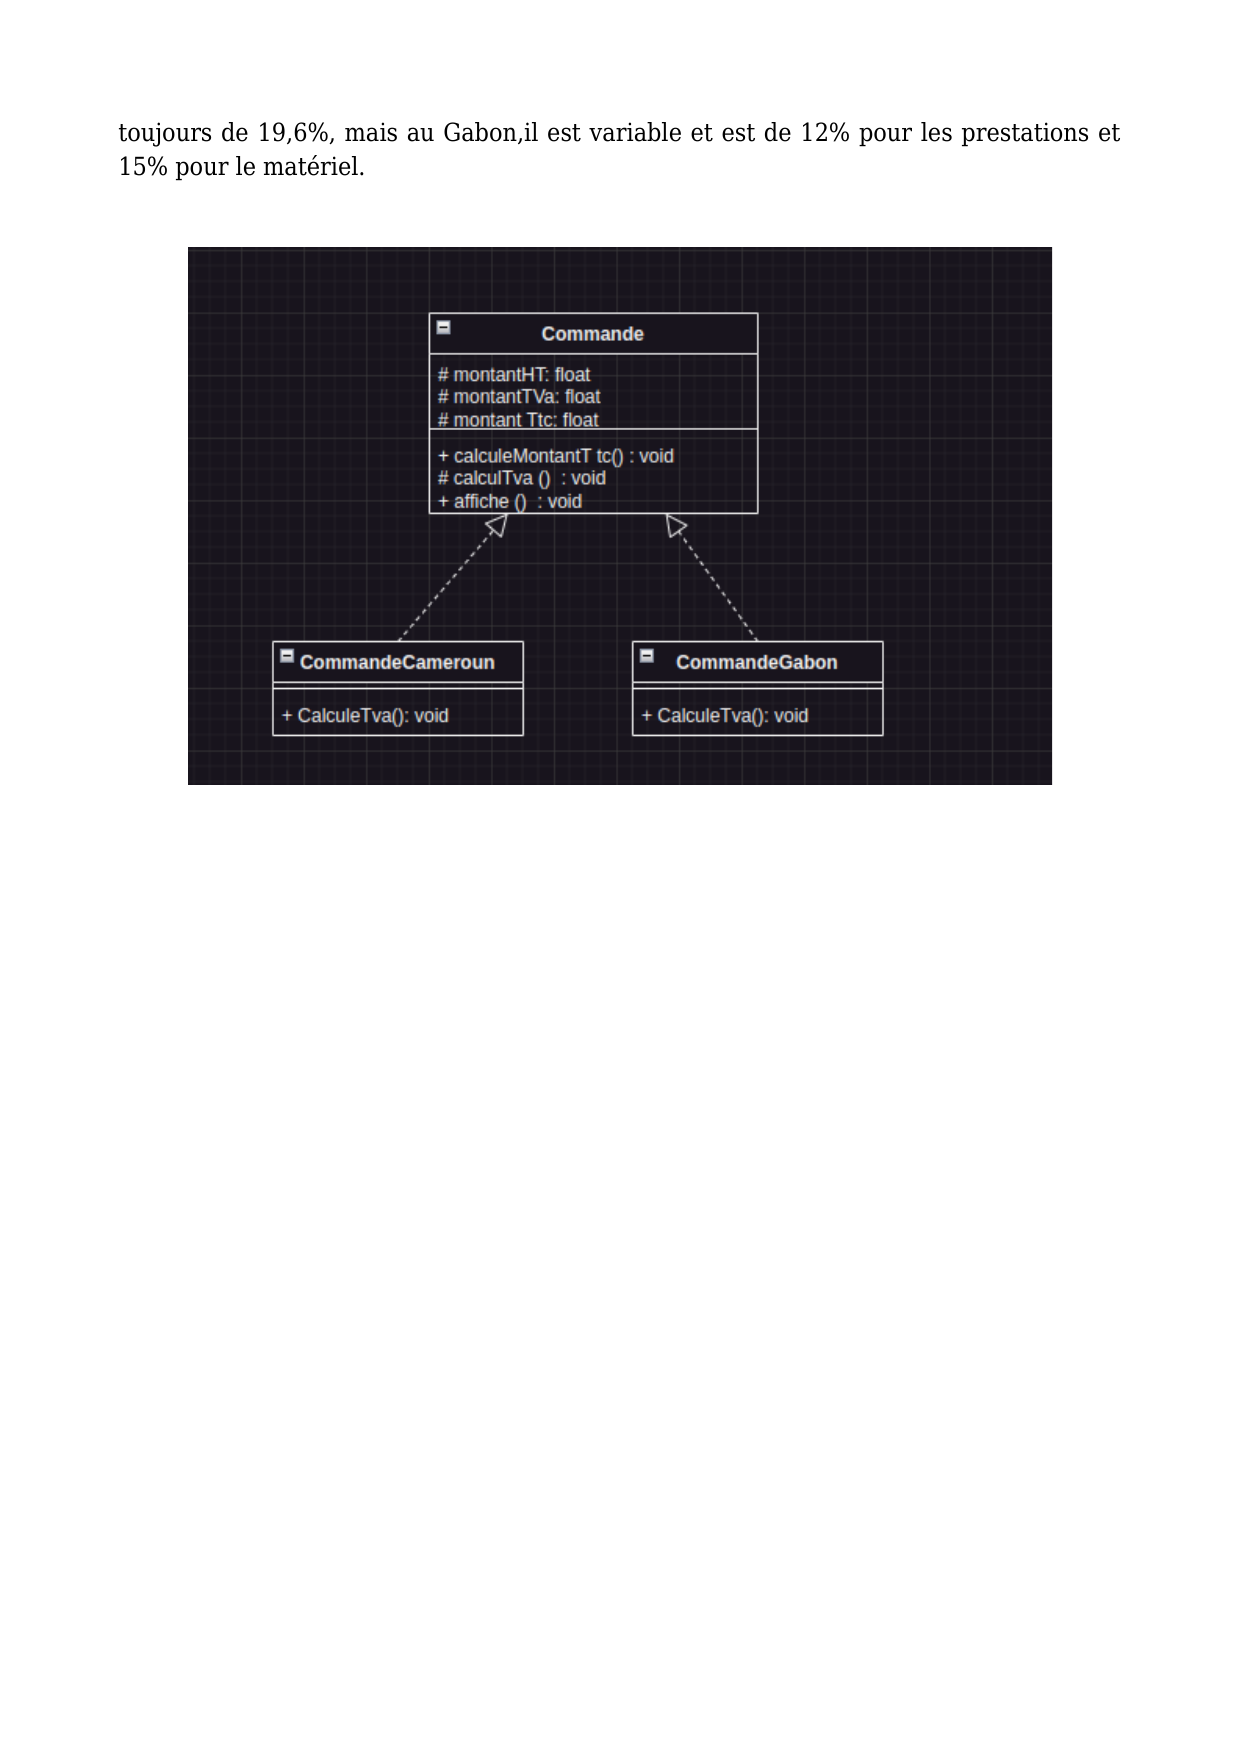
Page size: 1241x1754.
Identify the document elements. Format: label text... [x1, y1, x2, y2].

picture [188, 247, 1053, 785]
text toujours de 19,6%, mais au Gabon,il est variable et est de 12% pour les prestations et 15% pour le matériel. [118, 118, 1122, 181]
